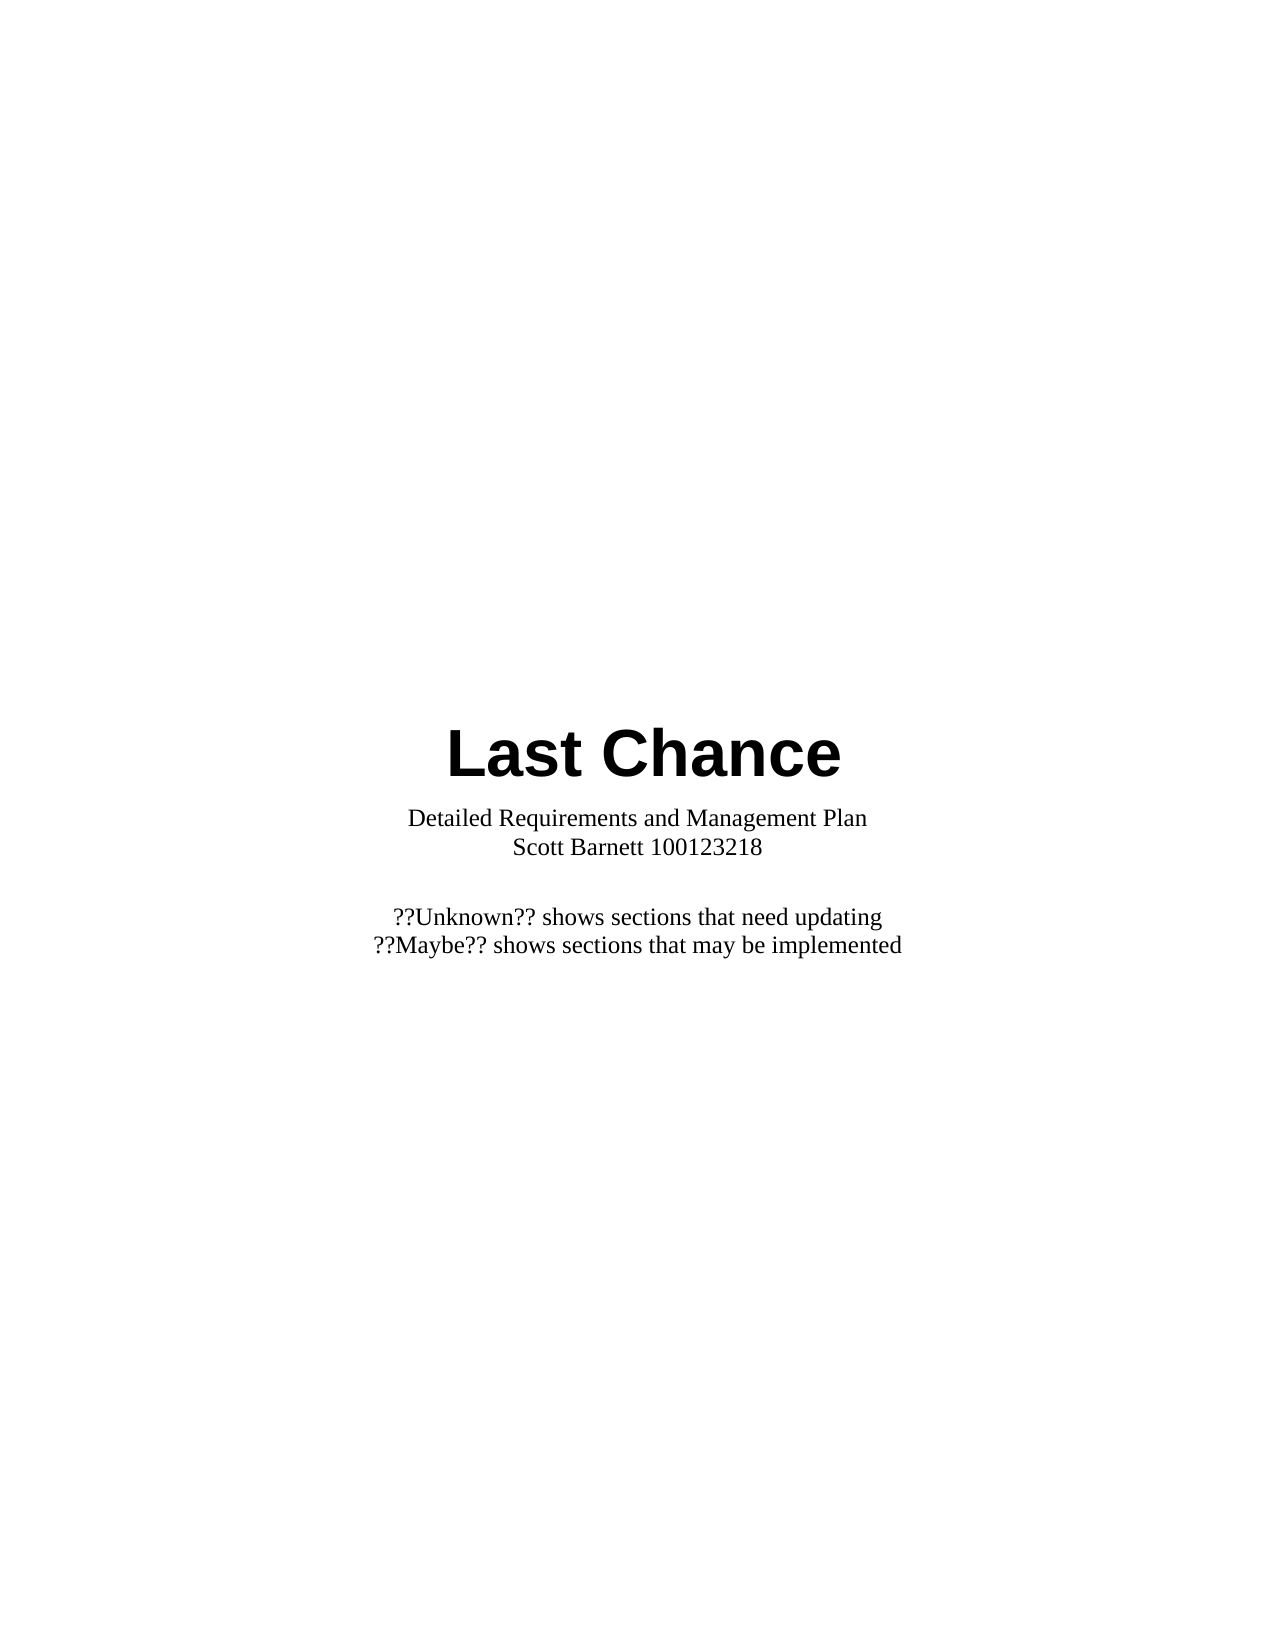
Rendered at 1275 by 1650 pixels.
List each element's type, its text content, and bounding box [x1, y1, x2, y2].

text ??Maybe?? shows sections that may be implemented [118, 931, 1157, 959]
subtitle Last Chance aaaa [118, 714, 1157, 791]
text Scott Barnett 100123218 [118, 832, 1157, 861]
text Detailed Requirements and Management Plan [118, 803, 1157, 832]
text ??Unknown?? shows sections that need updating [118, 902, 1157, 931]
